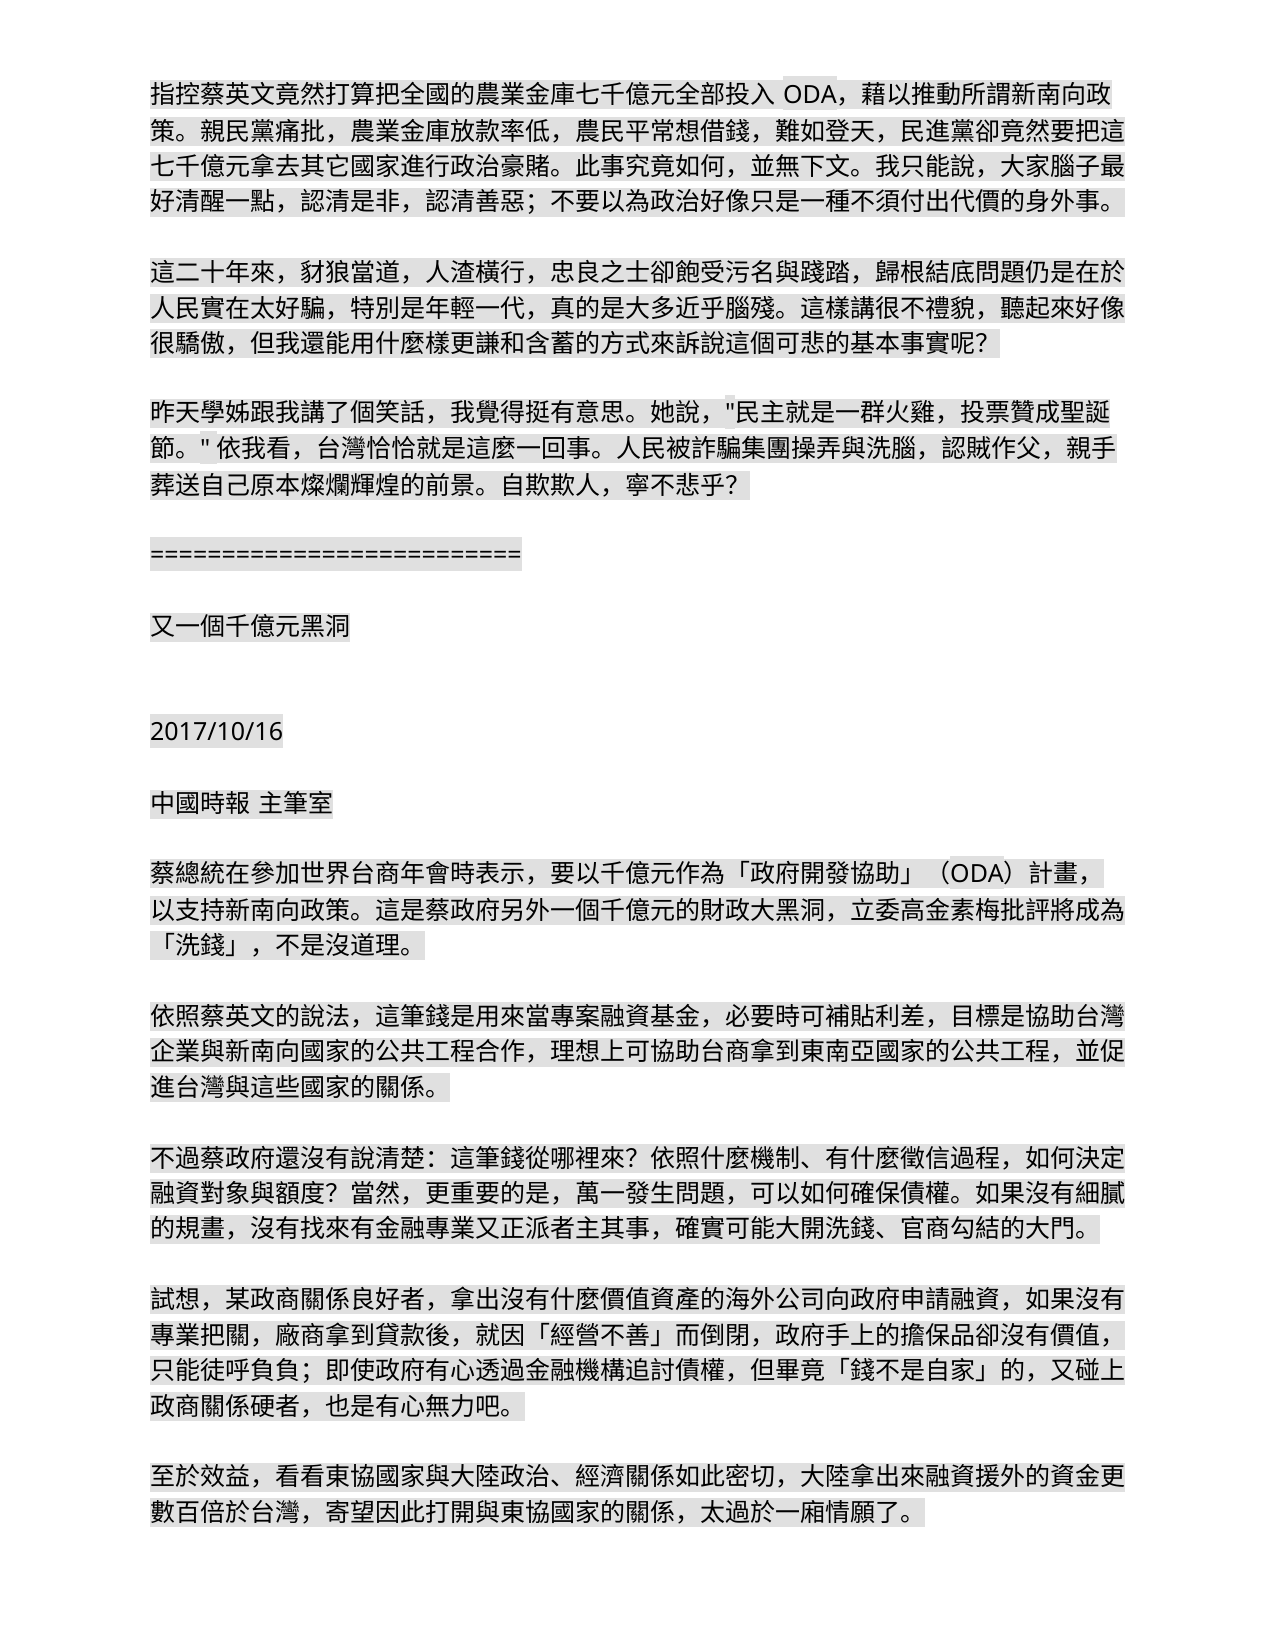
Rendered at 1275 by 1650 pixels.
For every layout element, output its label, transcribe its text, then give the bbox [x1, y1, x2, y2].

text 你講的事情如下報導，人渣黨竟然以罰款一千萬及五年有期徒刑的重罪控告七十名農民，就只因為他們轉寄了一段有關 ODA 的高金素梅記者會影片。他媽的連轉寄記者會影片都不行？人渣黨真的是連人性都喪失了！ 而且，高金素梅講得一點都沒有錯，所謂ODA 很可能就是假投資真斂財。我也寫過這個事情，而且講得更詳細，請看卡韓政變(133)，我再貼一次，如下。 他媽的要抓農民之前應該先來抓我不是嗎？我不是轉寄記者會影片，而是自己寫，自己提出指控。這個 ODA 就是有鬼，從頭到尾滿口謊言的一種五鬼搬運手法。 這個人渣黨真的是無法無天，喪心病狂，居然以這樣的手段來傷害農民。天底下竟然有這樣一種無法無天的貪污齷齪政權，人民連轉發立委記者會影片就得面臨被關五年黑牢並且把你罰款罰到破產的控告。 我這一整篇文字，拜託各位多多轉寄。媽的，人渣黨有個心態就是以為抓你我這樣一些無權無勢者，抓來開刀，然後就能殺雞儆猴，杜悠悠之口。 同時也要麻煩各位仔細閱讀我寫的，然後問問你自己，相不相信這樣一個所謂 ODA？它媽的，人民連質疑的自由也沒有？由此你也可以知道，台灣那些滿口民主自由的親綠學者們多麼可恥，這些人不是不懂是非善惡，而是昧著良心睜眼說瞎話。 陳真 2019. 12. 30. =================== https://bit.ly/2MFbGHE 分享影片被約談…民進黨強過《反滲透法》 農民心恐慌 2019/12/30 中時 張理國 、 陳怡誠 反滲透法明在立法院闖關，新黨上午舉行記者會，爆料法未過關，蔡政府已等不及拑制言論自由，興訟控告近70名農民。新黨不分區立委候選人邱毅表示，蔡英文在政見會上公然說不辦總統候選人宋楚瑜，代表反滲透法過關，蔡的「巫婆棒」指到誰就辦誰。 新黨上午舉行「反滲透法還沒過，綠色恐怖已降臨！轉發立委問政資訊，超過70名庶民被偵辦！」記者會，新黨不分區立委候選人陳麗玲說，陪同遭控的台南陳姓農民出面，說檢方引用「農業金融法」第38條，指控陳先生等人損害全國農業金庫的信用，最重可處5年以下有期徒刑，得併科新台幣1000萬以下罰金，蔡政府簡直是用大炮打小鳥。 陳先生表示，自己是在網上看到立委高金素梅記者會影音，提及有民進黨立委將算盤打到全國農業金庫接收農漁會的轉存金額7000億，認為當中至少有5000億可用作新南向的ODA海外投資計劃，最後可能完全無法回收，等同被掏空，因此在臉書上分享，沒想到竟就被台北地檢署發出傳票，要求在2020年1月6日到庭說明。陳先生說，「我只是農民，哪知道什麼，心裡很恐慌，為什麼PO小小的PO文就有這麼大的問題」？ 新黨不分區立委候選人王炳忠表示，轉發高金影音，是人民看到立委的質疑，這不是非常正常的事情嗎？蔡說維護新聞自由，言論自由，但現在每天卻有像陳先生一樣，只要轉發質疑，就會被找去問話。 新黨不分區立委候選邱毅說，包括郵政儲金及農業金庫資金都是不能辭動用的，立委的質疑，農民PO在臉書違什麼法，這完全是恫嚇，讓台灣變一言堂，為反滲透法製造氛圍。 他並說，轉貼都不可以，這代表將來反滲透法通過後想辦就能辦，蔡公然說不會辦到宋，而林飛帆說要辦他，要辦不辦都蔡政府說了算，隨她巫婆棒指，反滲透法的重點不是針對結果，而是在於訴訟過程，讓你在過程中被毀掉，「可怕的是過程不是結果，過程就是血滴子」，結果有沒有罪是另個問題。 為了抗議反滲透法闖關，新黨也提言明早8點左右就會前往立法表達抗議。 ========================== 卡韓政變 (133)：民進黨把台灣人當白痴 陳真 2019. 08. 03. 蔡英文於今年7月 13日出訪「友邦」海地共和國，「送給」海地政府45億 (按：這句話已構成犯罪，我準備等著「落網」)。有民眾不滿凱子金援外交，於是在臉書和Line群組裏頭批評說：「高雄市登革熱防治經費需要五千萬，中央只給了兩千多萬，卻一口氣送給了海地45億，這是什麼政府！」對此大表不滿。 蔡英文聽了很不爽，當她人都還在國外參訪時，隨即在17日之海外記者會上開罵說這些都是「假消息」，是「有人刻意操弄」，因此下令刑事局「偵辦查處」。蔡英文說，「五千萬的登革熱經費並沒有變成兩千多萬，所以是造謠」。可是，目前只撥給高市府兩千六百六十萬，誰知道剩下的錢幾時才會撥下？這樣就叫做「造謠」？ 蔡英文一聲令下，它媽的真是效率有夠快，居然一下就「破案」了。就在上星期四 (7月25日)，刑事局宣布「破案」，朱姓男子等數人「落網」，包括轉發訊息者亦遭逮捕。警方分析臉書指出：「分享次數超過8百次以上，超過千人瀏覽，已對社會安寧造成廣大影響」，旋即在全台各縣市逮捕一干「嫌犯」移送法辦。 最離譜的是，其中還包括一位75歲的阿嬤，她在私人的 Line 群組中張貼這個所謂「假消息」，竟遭人截圖告發，警方依觸犯社會秩序維護法，指控她「散佈謠言，影響公共安寧」，移送法辦，坐牢三天或罰款三萬。 私人之間的談話，被他人截圖外流，竟然就要被抓，說她「影響公共安寧」，這不會太荒唐嗎？要抓也是應該抓那個截圖外流散佈訊息者不是嗎？更何況，這些訊息千真萬確，哪來假消息？ 蔡英文說，45億是「貸款」，是「借」給海地政府，不是「送」，因此是「造謠」，必須抓起來。可是，台灣過去幾十年來四處「借」給一堆「友邦」，動輒數十億，幾時償還過？更不用說像海地這樣一個極度貪污腐敗的強盜政府。借得出去，拿得回來嗎？有可能嗎？ 如果這是假消息，為何海內外媒體大多如此報導？為何不去控告這些媒體或去函更正？而是只會抓網友，甚至抓一個私下抱怨的75歲阿嬤。比方說，就連向來親美親台親得很用力的英國泰晤士報，斗大標題都是這麼寫的，寫得很難聽哦： https://bit.ly/2KbXchs "Taiwan stumps up $150m after Haiti threat to withdraw support"。 stump up 就是被迫掏腰包的意思。翻成中文就是「海地威脅斷交，台灣花錢消災」，簡單說就是勒索。許多海外媒體就是這麼報導的。如果是借錢給海地，日後本金回收，當然就不叫做勒索，問題是：事實是這樣嗎？更接近事實的說法是：這其實就是賄賂。 可是，蔡英文卻睜眼說瞎話，詐騙台灣人。她說。這45億元不但是「貸款」，而且是有著「很大商業性質」的貸款，是一種「投資」，叫做 ODA。蔡英文這些話，完全就是詐欺，把台灣人當白癡。 ODA (Official Development Assistance) 翻成中文就是「政府開發協助」，簡單說就是透過近乎「半買半相送」的優惠貸款，藉以擴大政治影響版圖，同時也改善對方經濟與民生建設，是由政府主導的一種金援，而非什麼商業投資。 ODA之所謂「優惠貸款」，依據OECD (經濟合作與發展組織) 的定義，最少須含有25%的「贈與成分」（grant element，簡稱 GE）。GE並非融資總額的某個百分比，而是有個複雜的計算公式。總而言之，這樣一種政府金援，基本上就是肉包子打狗，正常狀況下雖不至於全部有去無回，但也不會有什麼「商機」在裏頭，因為它根本就不是一種商業投資。 理論上，倘若一個國家很有錢 (通常是已開發國家)，那麼，在某個合理範圍內，富國幫助窮國，天經地義，沒有理由反對。問題不在於 ODA 本身，而是在於民進黨的 ODA 非常荒唐且完全不透明。乾淨的可能性是零！為什麼呢？因為種種行徑，匪夷所思。 首先，蔡英文及整個民進黨，居然把 ODA 說成是一種民間商業融資，否認它是一種政府援助。這就是說謊，把台灣人當白痴。你想，若非被迫，哪家私人銀行敢借幾十億元給海地那樣一種跟搶匪根本沒兩樣的所謂政府？銀行當然是會把錢借給信用良好且有能力償還者，誰會借給一群貪得無饜的搶匪？ 但是，民進黨卻睜眼說瞎話，說 ODA 乃是「以債信良好的國家做為承作對象」，而海地就是第一個雀屏中選者，還把它宣傳成一種了不起的政績。可是，海地如果稱得上「債信良好」，那麼全世界就絕對找不到一個債信不良的國家了。事實上，海地甚至連被評等的資格也沒有，因為根本不用評。但是，民進黨卻居然胡扯說選中海地是「經過專業嚴謹的評估與作業程序」。 根據世界經濟論壇「2018全球競爭力The Global Competitiveness Index 4.0報告」，海地競爭力在全球140個參與評等之經濟體中排名第138名，倒數第三名。世界銀行2018年10月公布的「Doing Business 2019」經商環境報告，海地「經商容易度排名」(Ease of Doing Business Ranking) 在全球190個經濟體中排名第182名，一樣是末段班。至於信評方面，從來也沒有過，這也能說是「債信良好」？此外，海地公衛設施與民生基礎建設極差，因為都被貪污光了，國民平均壽命僅有42歲。 今年7月11日，蔡英文展開為期12天的所謂「自由民主永續之旅」，第一站就是海地。台灣媒體一面倒地吹捧，說是什麼與全世界展開民主戰略結盟，宣揚台灣民主價值云云，鬼話連篇，一派胡言。 事實上，海地經常陷入動亂，反貪腐示威抗議不斷，光是過去一年來，暴亂之中就死了數十人，傷者無數。今年六月，一位報導海地總統貪污的記者，疑似被官方派人謀殺，案發時間就在蔡英文出訪海地的前一個月。 海地民眾抗議不斷的原因就是因為主政者瘋狂肆無忌憚的貪污，導致嚴重的通貨膨漲，民不聊生。而貪污的主角之一就是台灣的這位「民主友人」--2017年2月甫上任的海地總統摩依士 (Jovenel Moïse)。 2018年5月底，就在接二連三的邦交國與台灣斷交之際，一如藍營之前海地大使楊承達所預料，這位「民主友人」就趕緊跑來趁火打劫，向台灣威脅要錢了。而且如楊大使先前所說，「金援金額很可能會是天文數字」。甚至可能是為了怕夜長夢多，竟然在所謂聯合公報裏頭還規定時間，必須在60天內完成勒索程序 (聯合公報第四條)，真的非常離譜，就跟綁匪限期交出贖金的作風差不多。 早在摩依士於 2017年當選總統之前，他以及他所屬的政黨就已涉入許多貪污案件，其中金額最大的一項集體貪瀆，就是委內瑞拉所倡議的一個地區性能源合作組織，叫做「石油加勒比計劃」（Petrocaribe），涉案者除摩依士之外，還包括與之友好的兩位海地前總統及十多名官員、民代及大財團。貪污情況之嚴重與荒唐程度，恐怕十個阿扁也比不上。 2016年，海地國會就「石油加勒比計畫」的貪污情況展開調查。今年一月和五月，海地高等審計法院發表調查報告，直指整個貪污集團的核心人物就是摩依士總統，旋即引爆群眾怒火，發生暴動，死傷多人。 調查報告中詳列一長串貪瀆腐敗事證。比方說，很多所謂民生基礎建設淪為「幽靈」建築，根本不存在；所謂修馬路也是修「幽靈」馬路，根本沒動工，錢全進了這位貪污總統以及一群貪官污吏和財團的口袋中，貪瀆金額佔能源計劃援助款項38億美元 (折合台幣一千兩百多億) 的至少六成，亦即大約二十億美元，相當於台幣六百多億遭到私吞濫用，貪婪程度只能用無法無天、肆無忌憚來形容。 再舉個例，2014年，摩依士當總統前，掛名兩家空頭工程公司 Agritrans 和 Betexs 的負責人，和當時擔任海地總統的好朋友馬德立 (Michel Martelly) 政府簽約，假裝說要修馬路，同樣是幾千萬元拿走了，結果修的卻是根本不存在的「幽靈」馬路，膽大包天的貪瀆程度，簡直匪夷所思。 更離譜的是，同一個標案，貪污一次還不夠，竟然還一魚二吃；同一個道路修建計畫，海地政府竟然和摩依士分別掛名的那兩家空頭公司同時簽約，收取兩次費用，卻修建出根本不存在的「幽靈」道路，什麼也沒做。 諸多媒體引述外媒指出，台灣除了金援海地四十五億元之外，這位特別喜歡修建幽靈馬路的摩依士總統，還跟蔡英文另外要求了一筆五千萬美元 (折合台幣十五億) 的修馬路援助款項。台灣方面有沒有偷偷從其它什麼祕密外交的經費管道給出這筆錢我不知道，但你相信這傢伙倘若拿了這十五億，會真的去修馬路嗎？你相信這些錢從台灣流向海地的過程中，一路上都會乾乾淨淨地用來修馬路嗎？修個馬路需要花那麼多錢嗎？海地人民窮得根本連飯都沒得吃了，政府卻整天搞修馬路計畫，你相信這些事之清白嗎？我是完全不信的。為什麼？因為我不是白痴。但是，民進黨顯然把台灣人當白癡，把國庫當成私人金庫。 海地幾任政府之貪婪腐敗，使得海地成為全世界貪腐問題最嚴重的國家之一，這也具體說明了為何在親美政府摩依士上任總統以來的這兩年，海地「反貪腐、有飯吃」的抗議示威與暴動更甚以往，宛如無政府狀態。今年二月，就連美國都宣佈從海地撤僑，各國也紛紛發布紅色旅遊警示或關閉大使館。因為狀況過於嚴重，就連平常不提國際新聞的台灣也有一些相關報導。持續將近一整年的激烈反貪腐示威的第一項要求就是「有飯吃」： 今年二月：https://bit.ly/2LSp6Be 今年六月：https://bit.ly/2KcQ3h3 各位不妨打開上述兩段報導影片看看，看看蔡英文的「自由民主永續之旅」之第一站「民主友邦」海地是什麼樣的一種狀況？看看蔡英文所謂的「商業投資」或「商業融資」又是具有如何的「龐大商機」？你家如果開銀行，敢把幾十億借給這樣一群貪婪無度的政治犯罪集團嗎？這樣一種「投資」，倘若沒有洗錢、汙錢或五鬼搬運的企圖盤算及政治壓力與黑幕在裏頭，你信嗎？民進黨向國人炫耀的 ODA 首例--海地，說是經過「嚴謹的專業評估與作業流程」，你信嗎？ 民進黨強調，除了編列十五億之利息補貼屬於國家預算外，這一千多億的所謂 ODA，純粹是由私人銀行融資，並不會動用納稅人的錢，希望大家放心。這話更是鬼扯蛋。如果不是被迫迎合官方政策，哪個私人銀行會想借錢給海地這樣一個貪腐前科累累的政府？而且，私人銀行出資恐怕更有問題，因為這意味著它無須接受立法院監督。 立委高金素梅有段話講得很對，容我直接引用如下： 「行政院說『不是外交援助，而是我國商業銀行融資給外國政府⋯』，暗示這是商業行為。大家看看最近爆發的『慶富獵雷艦聯貸䅁』，組織銀行團聯貸案的就是『商業銀行』，名叫『第一商業銀行』，第一銀行的董事長和總經理是財政部派任的，十家聯貸銀行團的銀行，清一色是公股行庫，董事長總經理全是官派。真正民間商業銀行絶不碰這種高風險的政治貸款，公股的商業銀行卻必須配合政策承作。慶富聯貸案就是未來『ODA模式融資海外公共工程』的寫照。」 銀行錢多得是，搬走個幾百億也許根本不為人所察覺，但是到頭來，難道不就是銀行存款人自身必須承擔起一切風險與損失？要是借出的錢拿不回來怎麼辦？ 民進黨說，拿不回來就依據「紐約公約」(The Convention on the Recognition and Enforcement of Foreign Arbitral Awards) 提告啊。這又是在鬼扯了。海地民眾幾年來死傷那麼多人，不斷抗議示威與暴動，尚且都討不回來一毛錢，連想要求一堆貪瀆者下台都辦不到 (而且還越貪越狠)，你以為那些貪官污吏會跟你打什麼「紐約公約」的仲裁官司？然後依據仲裁結果還你錢？有可能嗎？當然不可能。 部份綠媒卻用力護航，除了睜眼說瞎話歌頌摩依士如何勤政愛民之外，並說「成為呆帳」只是一種「假設」，痛罵批評者以「假設性的問題」來「誤導社會大眾」。可是，如果你了解海地，了解民進黨，了解一點國際現實，了解島內外這些行不由徑、貪得無饜的政客，你會相信這是一種了不起的政績嗎？ 至於有人說，台灣又不是「紐約公約」的締約國，怎麼申請仲裁？這話其實不對。因為我查過「紐約公約」的網站，台灣當然不是締約國，但海地是，而且沒有申請「互惠保留」(reciprocity reservation)。這意思是說，海地願意接受非締約國之仲裁效力。問題是，你認為海地那樣一種宛若叢林社會的政治環境，那些貪官污吏會鳥你什麼「紐約公約」嗎？ 另外，總統府網站上能找到這份聯合公報： https://www.president.gov.tw/NEWS/23387 第五條寫著：「兩國元首重申對於民主價值及原則之重視，並且共同崇尚自由及法治」。真是很不可思議。民進黨卻很得意，說是向全世界推廣民主，推廣台灣價值，建立民主戰略夥伴云云，鬼話連篇。 台灣凱子外交，行之有年，以 ODA為例，往年平均約三億多美元，蔡英文一上台，卻馬上調高十幾倍，變成 35 億美元，亦即一千多億台幣，援助對象包括所謂新南向諸國與友邦。這樣一種內神通外鬼式的金援外交，僅在利息補貼之預算方面需經立院審查，無異黑箱作業；因其不受監督，很可能會有根本無法為外界所知之掏空行庫、洗錢及五鬼搬運和中飽私囊等貪污行為出現。請問你信得過民進黨這個貪婪無度的政治詐騙集團嗎？ 這個人渣黨，做賊心虛，為了嚇阻人民批評，竟然大量透過司法手段來對付批評民眾。今年一月，刑事局成立「假訊息查處小組」，全國警察機關成員任務編組竟然高達111人。真是非常離譜。警察是吃飽太閒嗎？ 其實，台灣人真是太溫和了，連「送給海地45億，這是什麼政府！」這樣一句如此溫和的批評，竟然也要被司法追殺。它媽的這如果不是人渣黨，什麼是人渣黨？ 這回透過 ODA 金援海地四十五億，雖已是天文數字，但是後頭不知道還有沒有更可怕的事。去年 (2018年) 4月2日，親民黨黨團召開一個記者會： https://news.tvbs.com.tw/life/894440 指控蔡英文竟然打算把全國的農業金庫七千億元全部投入 ODA，藉以推動所謂新南向政策。親民黨痛批，農業金庫放款率低，農民平常想借錢，難如登天，民進黨卻竟然要把這七千億元拿去其它國家進行政治豪賭。此事究竟如何，並無下文。我只能說，大家腦子最好清醒一點，認清是非，認清善惡；不要以為政治好像只是一種不須付出代價的身外事。 這二十年來，豺狼當道，人渣橫行，忠良之士卻飽受污名與踐踏，歸根結底問題仍是在於人民實在太好騙，特別是年輕一代，真的是大多近乎腦殘。這樣講很不禮貌，聽起來好像很驕傲，但我還能用什麼樣更謙和含蓄的方式來訴說這個可悲的基本事實呢？ 昨天學姊跟我講了個笑話，我覺得挺有意思。她說，"民主就是一群火雞，投票贊成聖誕節。" 依我看，台灣恰恰就是這麼一回事。人民被詐騙集團操弄與洗腦，認賊作父，親手葬送自己原本燦爛輝煌的前景。自欺欺人，寧不悲乎？ ========================== 又一個千億元黑洞 2017/10/16 中國時報 主筆室 蔡總統在參加世界台商年會時表示，要以千億元作為「政府開發協助」（ODA）計畫，以支持新南向政策。這是蔡政府另外一個千億元的財政大黑洞，立委高金素梅批評將成為「洗錢」，不是沒道理。 依照蔡英文的說法，這筆錢是用來當專案融資基金，必要時可補貼利差，目標是協助台灣企業與新南向國家的公共工程合作，理想上可協助台商拿到東南亞國家的公共工程，並促進台灣與這些國家的關係。 不過蔡政府還沒有說清楚：這筆錢從哪裡來？依照什麼機制、有什麼徵信過程，如何決定融資對象與額度？當然，更重要的是，萬一發生問題，可以如何確保債權。如果沒有細膩的規畫，沒有找來有金融專業又正派者主其事，確實可能大開洗錢、官商勾結的大門。 試想，某政商關係良好者，拿出沒有什麼價值資產的海外公司向政府申請融資，如果沒有專業把關，廠商拿到貸款後，就因「經營不善」而倒閉，政府手上的擔保品卻沒有價值，只能徒呼負負；即使政府有心透過金融機構追討債權，但畢竟「錢不是自家」的，又碰上政商關係硬者，也是有心無力吧。 至於效益，看看東協國家與大陸政治、經濟關係如此密切，大陸拿出來融資援外的資金更數百倍於台灣，寄望因此打開與東協國家的關係，太過於一廂情願了。 蔡政府的經濟藍圖過分依賴政府撒錢，動輒百億、千億的國家級貿易公司、投資基金、農產品貿易公司、公共建設計畫，這次的ODA計畫算是為台灣再增加一個千億元的財政黑洞。台灣到底有多少個千億元可供蔡政府如此揮霍？ ============== 【即時短評】打假還是打手？忘了本分的刑事局 聯合報 記者陳金松 2019-07-30 刑事局最近積極「打假」，轉傳「蔡英文修官邸一億兩千萬」訊息的朱姓退伍軍人昨天被依社維法移送裁處。圖／刑事局提供 最近的刑事局很忙，不是忙著各地頻傳的槍擊案，也不是總統蔡英文上台時信誓旦旦的掃毒和打詐，而是忙著抓上級交辦的「假消息」；從蔡英文「海地金援45億」、「修官邸1億2千萬」，到蘇貞昌「公祭擲筆」，不利的言論刑事局全卯足全力抓人，不管是原始造謠者，還是不滿時局的轉貼民眾。 資訊爆炸年代，網路各種似是而非的訊息充斥，不只政治人物，市井小民也深受其害；假消息不是不能抓，任何造謠傷害訊息，當事人都有權提告，政府也有責任防杜；重點是全民應同一標準，依法行政，而不是對特定人士服務。 看看刑事局今年一月成立的「假訊息查處小組」，全國警察機關成員任務編組達111人，統計至今偵破26件；捫心自問，有幾件和一般民眾有關。 網路爭議訊息氾濫，有些造謠，有些只是質疑或調侃，真的要抓，不但抓不完，也有侵犯言論自由之虞，要警察擔查證責任不僅荒謬，也不是法治國家該有的精神；何況只查辦上級指示案件，連轉傳的不知情者也照抓不誤，和「東廠」何異。 身為刑事專業龍頭，刑事局職司全國重大刑案重責，天天忙著辦違反社會秩序維護法的假消息，忘了自己本業，基層早叫苦不已，高層卻依然故我，何其悲哀。 假消息不可怕，可怕的是麻木不仁的政府，還有甘為打手、忘了自己本分的警察高層。看看仍然困擾著社會大眾的毒品、詐騙、槍擊案，刑事局的角色，如今在那裡？ [150, 75, 1125, 1562]
